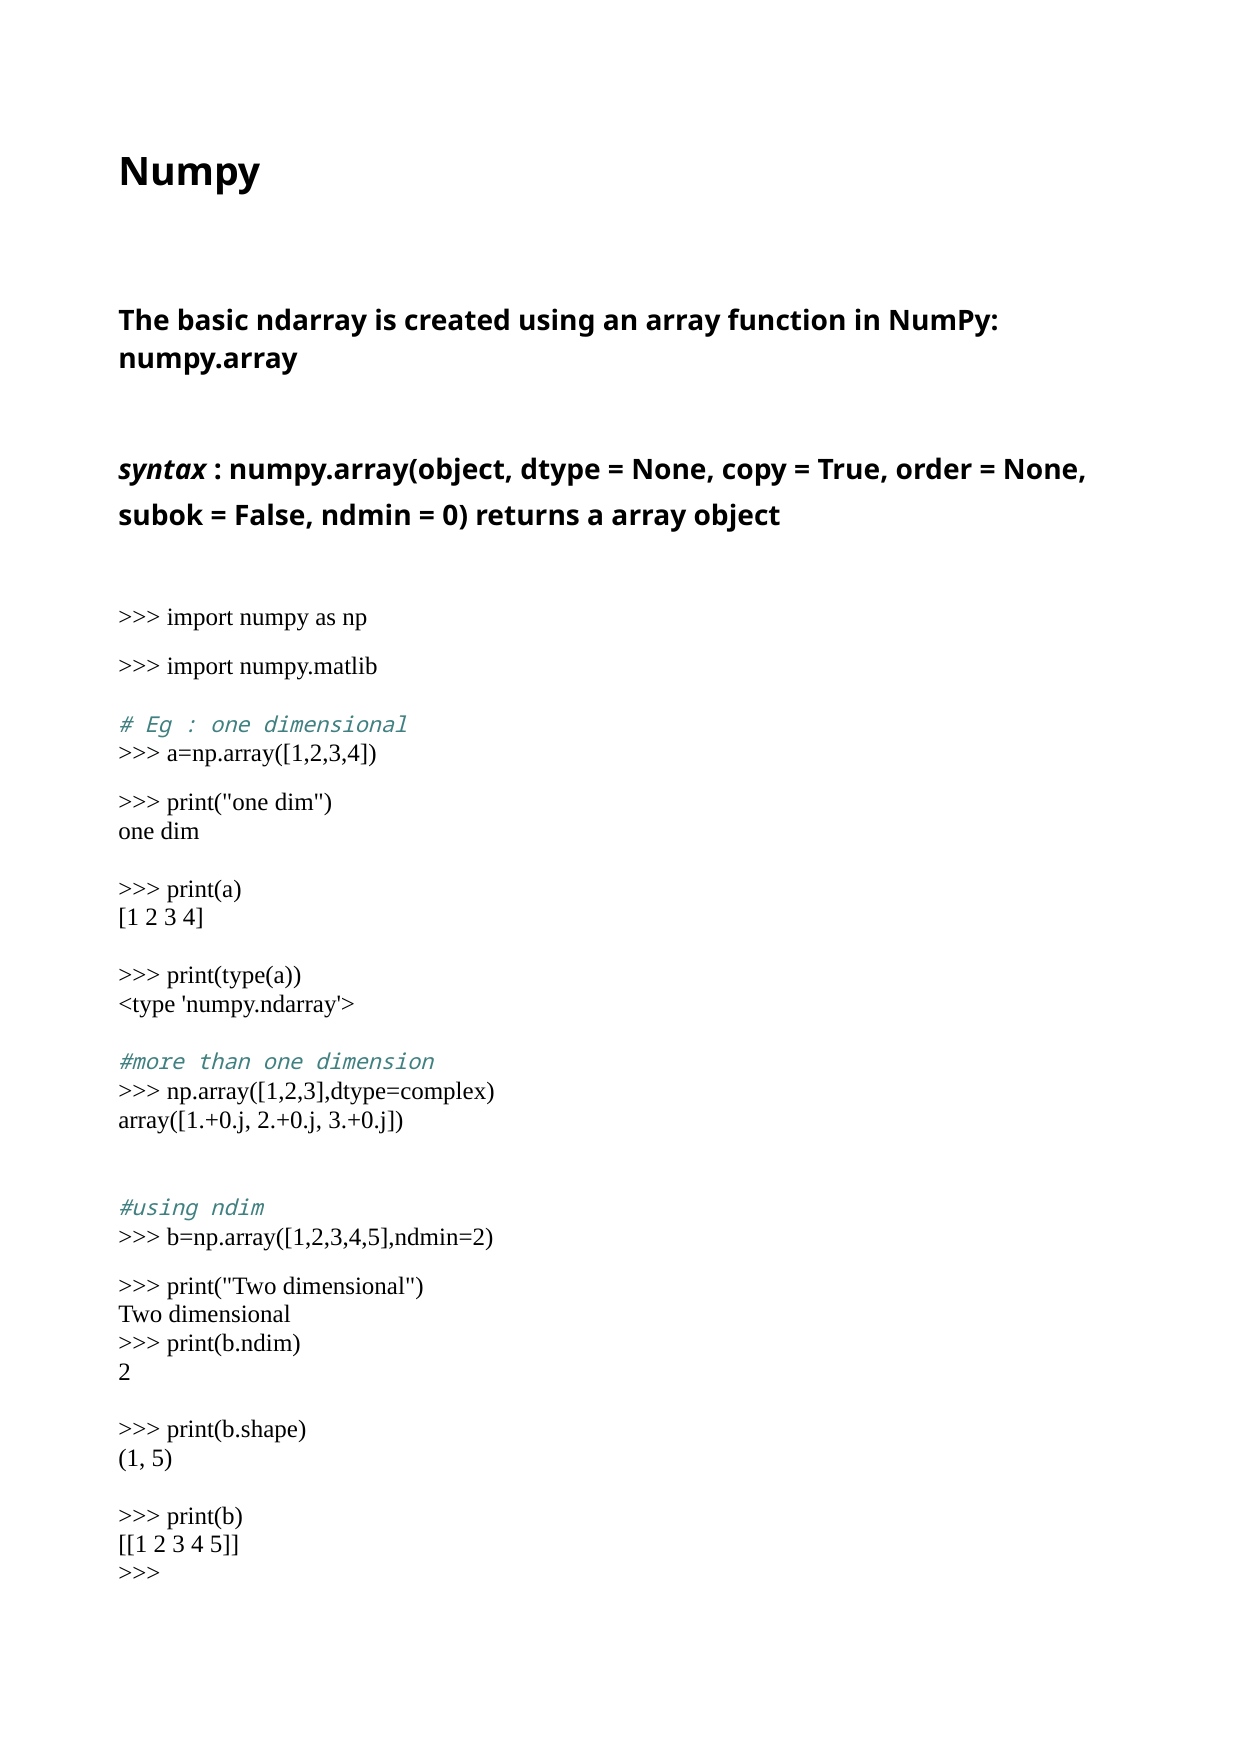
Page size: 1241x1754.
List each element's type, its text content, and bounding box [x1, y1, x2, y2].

text >>> print(b) [118, 1501, 1122, 1529]
text >>> print(b.ndim) [118, 1328, 1122, 1357]
text #more than one dimension [118, 1046, 1122, 1076]
text syntax : numpy.array(object, dtype = None, copy = True, order = None, subok = False, ndmin = 0) returns a array object [118, 449, 1122, 534]
text >>> a=np.array([1,2,3,4]) [118, 738, 1122, 767]
text # Eg : one dimensional [118, 708, 1122, 738]
text #using ndim [118, 1192, 1122, 1222]
text array([1.+0.j, 2.+0.j, 3.+0.j]) [118, 1105, 1122, 1133]
text >>> print(b.shape) [118, 1414, 1122, 1443]
text one dim [118, 816, 1122, 845]
text >>> print("Two dimensional") [118, 1271, 1122, 1299]
text (1, 5) [118, 1443, 1122, 1472]
subtitle The basic ndarray is created using an array function in NumPy: numpy.array [118, 300, 1122, 377]
text 2 [118, 1357, 1122, 1386]
text >>> import numpy as np [118, 602, 1122, 631]
subtitle Numpy [118, 143, 1122, 196]
text <type 'numpy.ndarray'> [118, 989, 1122, 1017]
text [1 2 3 4] [118, 902, 1122, 931]
text >>> b=np.array([1,2,3,4,5],ndmin=2) [118, 1222, 1122, 1251]
text >>> import numpy.matlib [118, 651, 1122, 680]
text >>> print("one dim") [118, 787, 1122, 816]
text >>> print(a) [118, 874, 1122, 902]
text >>> np.array([1,2,3],dtype=complex) [118, 1076, 1122, 1105]
text [[1 2 3 4 5]] [118, 1529, 1122, 1558]
text >>> print(type(a)) [118, 960, 1122, 989]
text >>> [118, 1558, 1122, 1587]
text Two dimensional [118, 1299, 1122, 1328]
